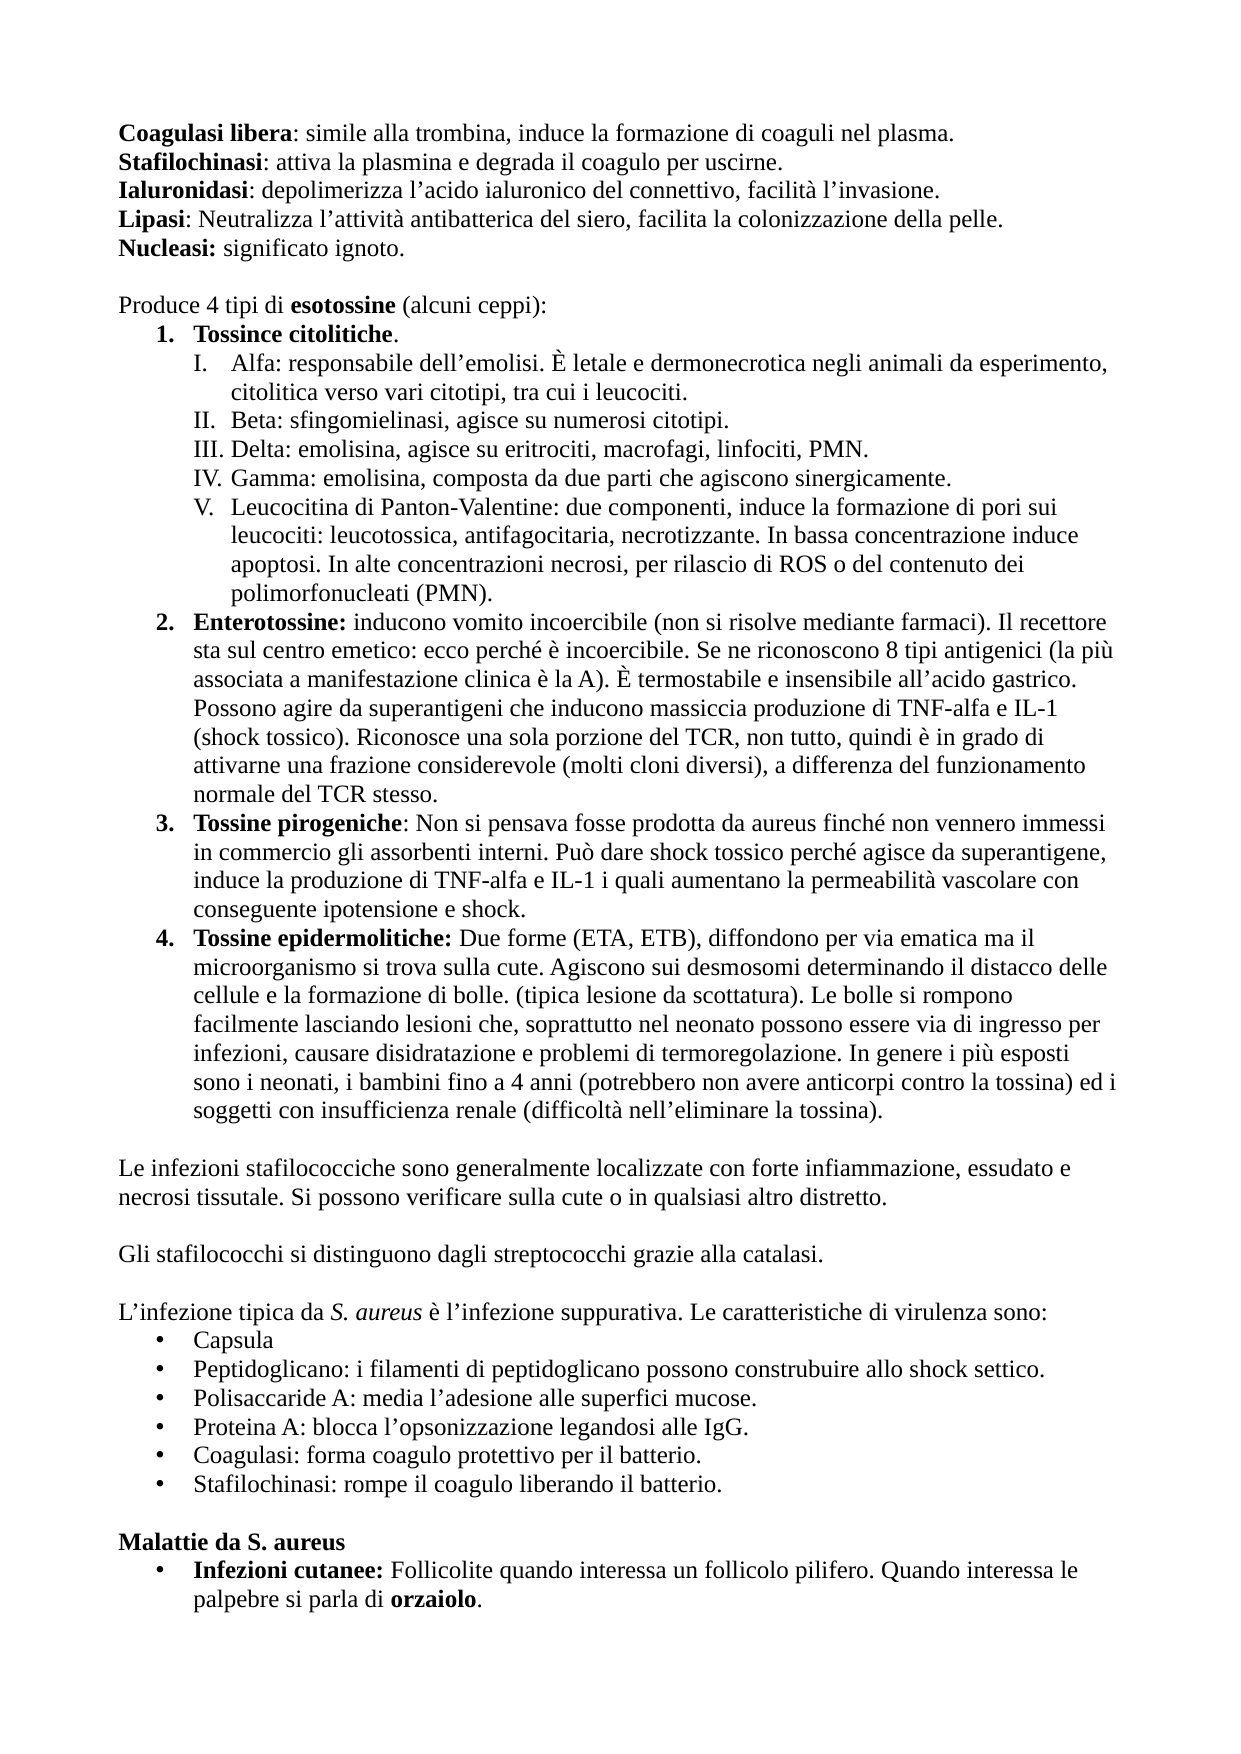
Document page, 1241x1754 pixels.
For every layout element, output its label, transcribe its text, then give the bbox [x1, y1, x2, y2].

list Tossince citolitiche. [156, 319, 1122, 348]
list Polisaccaride A: media l’adesione alle superfici mucose. [156, 1383, 1122, 1412]
list Alfa: responsabile dell’emolisi. È letale e dermonecrotica negli animali da esperimento, citolitica verso vari citotipi, tra cui i leucociti. [193, 348, 1122, 406]
list Coagulasi: forma coagulo protettivo per il batterio. [156, 1441, 1122, 1469]
list Infezioni cutanee: Follicolite quando interessa un follicolo pilifero. Quando interessa le palpebre si parla di orzaiolo. [156, 1556, 1122, 1613]
list Delta: emolisina, agisce su eritrociti, macrofagi, linfociti, PMN. [193, 434, 1122, 463]
list Gamma: emolisina, composta da due parti che agiscono sinergicamente. [193, 463, 1122, 492]
text Produce 4 tipi di esotossine (alcuni ceppi): [118, 291, 1122, 319]
text Ialuronidasi: depolimerizza l’acido ialuronico del connettivo, facilità l’invasione. [118, 176, 1122, 204]
text Le infezioni stafilococciche sono generalmente localizzate con forte infiammazione, essudato e necrosi tissutale. Si possono verificare sulla cute o in qualsiasi altro distretto. [118, 1153, 1122, 1211]
text L’infezione tipica da S. aureus è l’infezione suppurativa. Le caratteristiche di virulenza sono: [118, 1297, 1122, 1326]
text Gli stafilococchi si distinguono dagli streptococchi grazie alla catalasi. [118, 1239, 1122, 1268]
text Coagulasi libera: simile alla trombina, induce la formazione di coaguli nel plasma. [118, 118, 1122, 147]
list Enterotossine: inducono vomito incoercibile (non si risolve mediante farmaci). Il recettore sta sul centro emetico: ecco perché è incoercibile. Se ne riconoscono 8 tipi antigenici (la più associata a manifestazione clinica è la A). È termostabile e insensibile all’acido gastrico. Possono agire da superantigeni che inducono massiccia produzione di TNF-alfa e IL-1 (shock tossico). Riconosce una sola porzione del TCR, non tutto, quindi è in grado di attivarne una frazione considerevole (molti cloni diversi), a differenza del funzionamento normale del TCR stesso. [156, 607, 1122, 808]
list Beta: sfingomielinasi, agisce su numerosi citotipi. [193, 406, 1122, 434]
text Malattie da S. aureus [118, 1527, 1122, 1556]
list Tossine pirogeniche: Non si pensava fosse prodotta da aureus finché non vennero immessi in commercio gli assorbenti interni. Può dare shock tossico perché agisce da superantigene, induce la produzione di TNF-alfa e IL-1 i quali aumentano la permeabilità vascolare con conseguente ipotensione e shock. [156, 808, 1122, 923]
list Leucocitina di Panton-Valentine: due componenti, induce la formazione di pori sui leucociti: leucotossica, antifagocitaria, necrotizzante. In bassa concentrazione induce apoptosi. In alte concentrazioni necrosi, per rilascio di ROS o del contenuto dei polimorfonucleati (PMN). [193, 492, 1122, 607]
list Peptidoglicano: i filamenti di peptidoglicano possono construbuire allo shock settico. [156, 1354, 1122, 1383]
list Tossine epidermolitiche: Due forme (ETA, ETB), diffondono per via ematica ma il microorganismo si trova sulla cute. Agiscono sui desmosomi determinando il distacco delle cellule e la formazione di bolle. (tipica lesione da scottatura). Le bolle si rompono facilmente lasciando lesioni che, soprattutto nel neonato possono essere via di ingresso per infezioni, causare disidratazione e problemi di termoregolazione. In genere i più esposti sono i neonati, i bambini fino a 4 anni (potrebbero non avere anticorpi contro la tossina) ed i soggetti con insufficienza renale (difficoltà nell’eliminare la tossina). [156, 923, 1122, 1124]
text Lipasi: Neutralizza l’attività antibatterica del siero, facilita la colonizzazione della pelle. [118, 204, 1122, 233]
list Proteina A: blocca l’opsonizzazione legandosi alle IgG. [156, 1412, 1122, 1441]
text Nucleasi: significato ignoto. [118, 233, 1122, 262]
text Stafilochinasi: attiva la plasmina e degrada il coagulo per uscirne. [118, 147, 1122, 176]
list Stafilochinasi: rompe il coagulo liberando il batterio. [156, 1469, 1122, 1498]
list Capsula [156, 1326, 1122, 1354]
